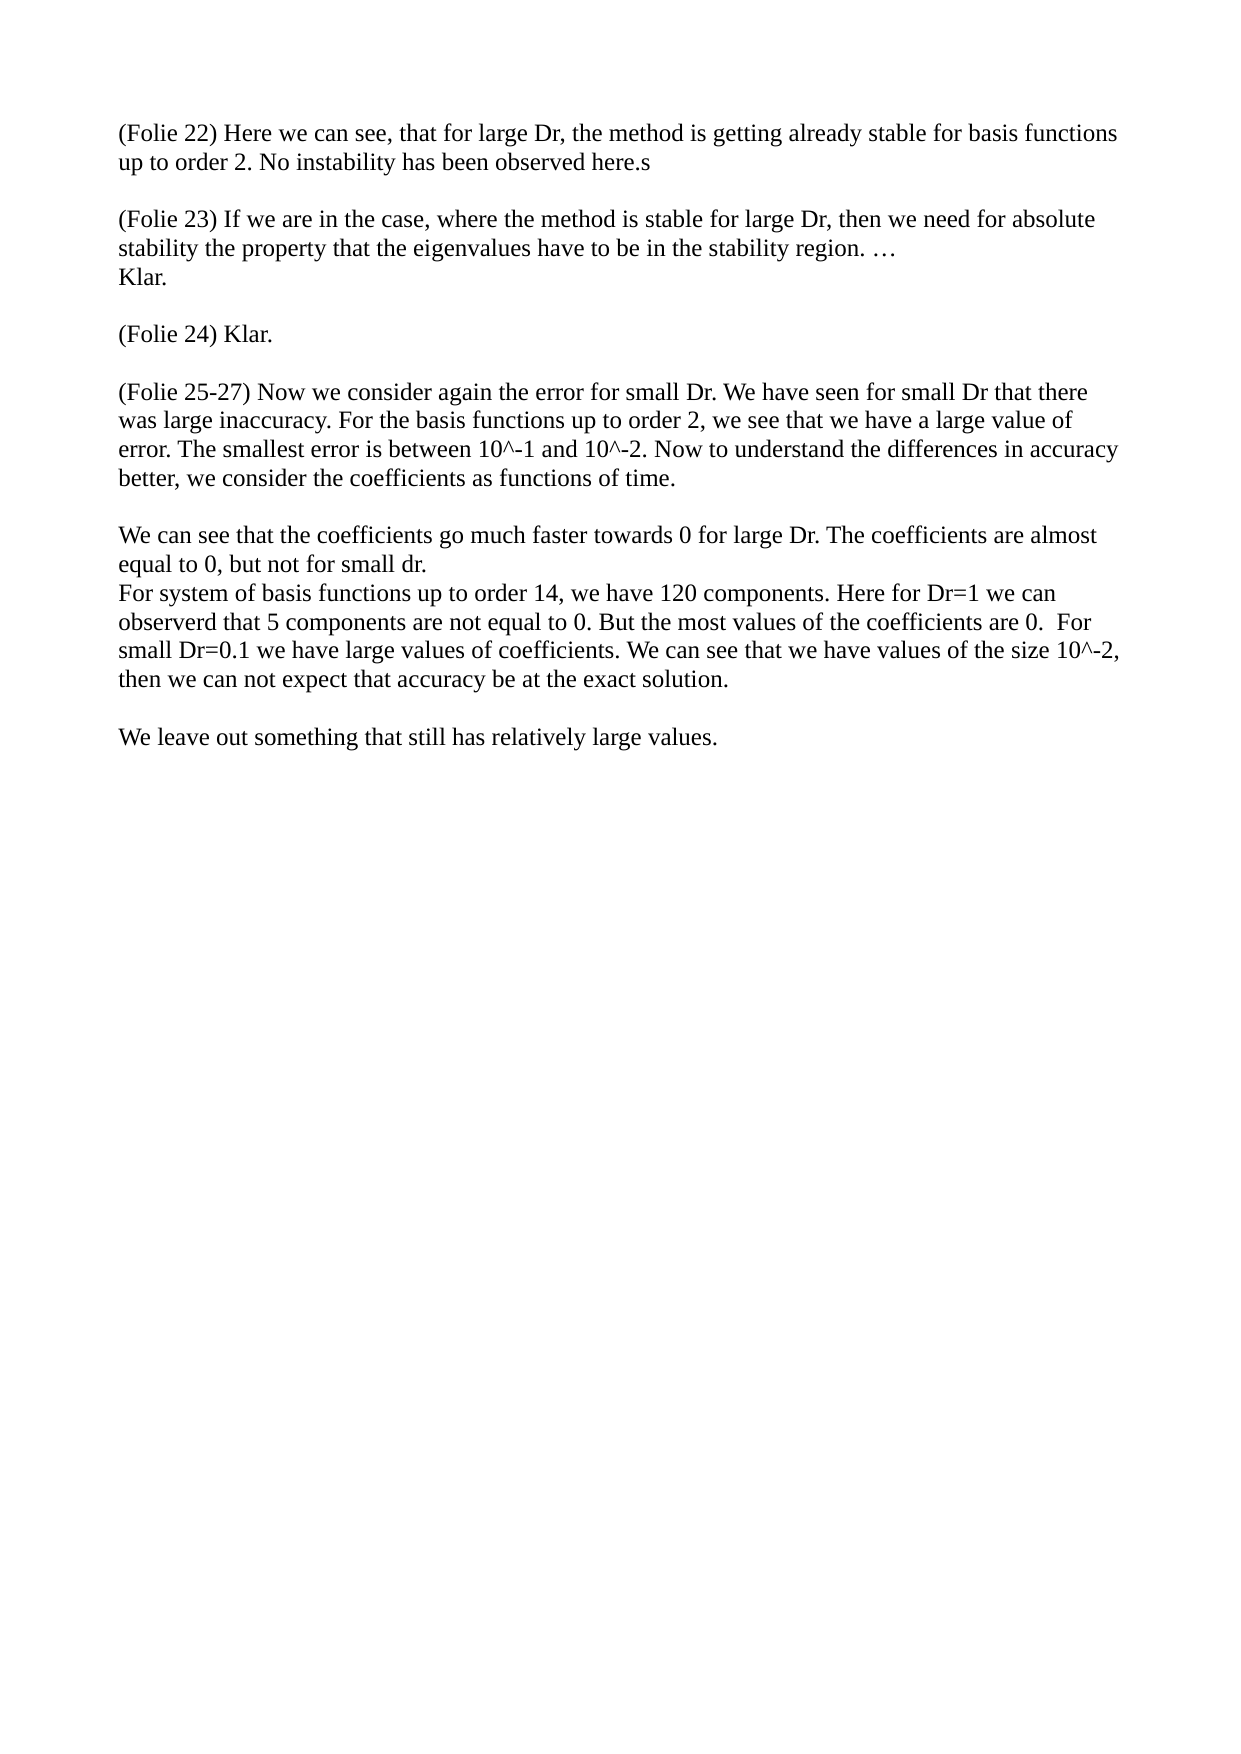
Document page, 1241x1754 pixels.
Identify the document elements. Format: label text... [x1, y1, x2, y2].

text (Folie 25-27) Now we consider again the error for small Dr. We have seen for small Dr that there was large inaccuracy. For the basis functions up to order 2, we see that we have a large value of error. The smallest error is between 10^-1 and 10^-2. Now to understand the differences in accuracy better, we consider the coefficients as functions of time. [118, 377, 1122, 492]
text (Folie 22) Here we can see, that for large Dr, the method is getting already stable for basis functions up to order 2. No instability has been observed here.s [118, 118, 1122, 176]
text (Folie 23) If we are in the case, where the method is stable for large Dr, then we need for absolute stability the property that the eigenvalues have to be in the stability region. … [118, 204, 1122, 262]
text (Folie 24) Klar. [118, 319, 1122, 348]
text We leave out something that still has relatively large values. [118, 722, 1122, 751]
text We can see that the coefficients go much faster towards 0 for large Dr. The coefficients are almost equal to 0, but not for small dr. [118, 521, 1122, 578]
text Klar. [118, 262, 1122, 291]
text For system of basis functions up to order 14, we have 120 components. Here for Dr=1 we can observerd that 5 components are not equal to 0. But the most values of the coefficients are 0. For small Dr=0.1 we have large values of coefficients. We can see that we have values of the size 10^-2, then we can not expect that accuracy be at the exact solution. [118, 578, 1122, 693]
